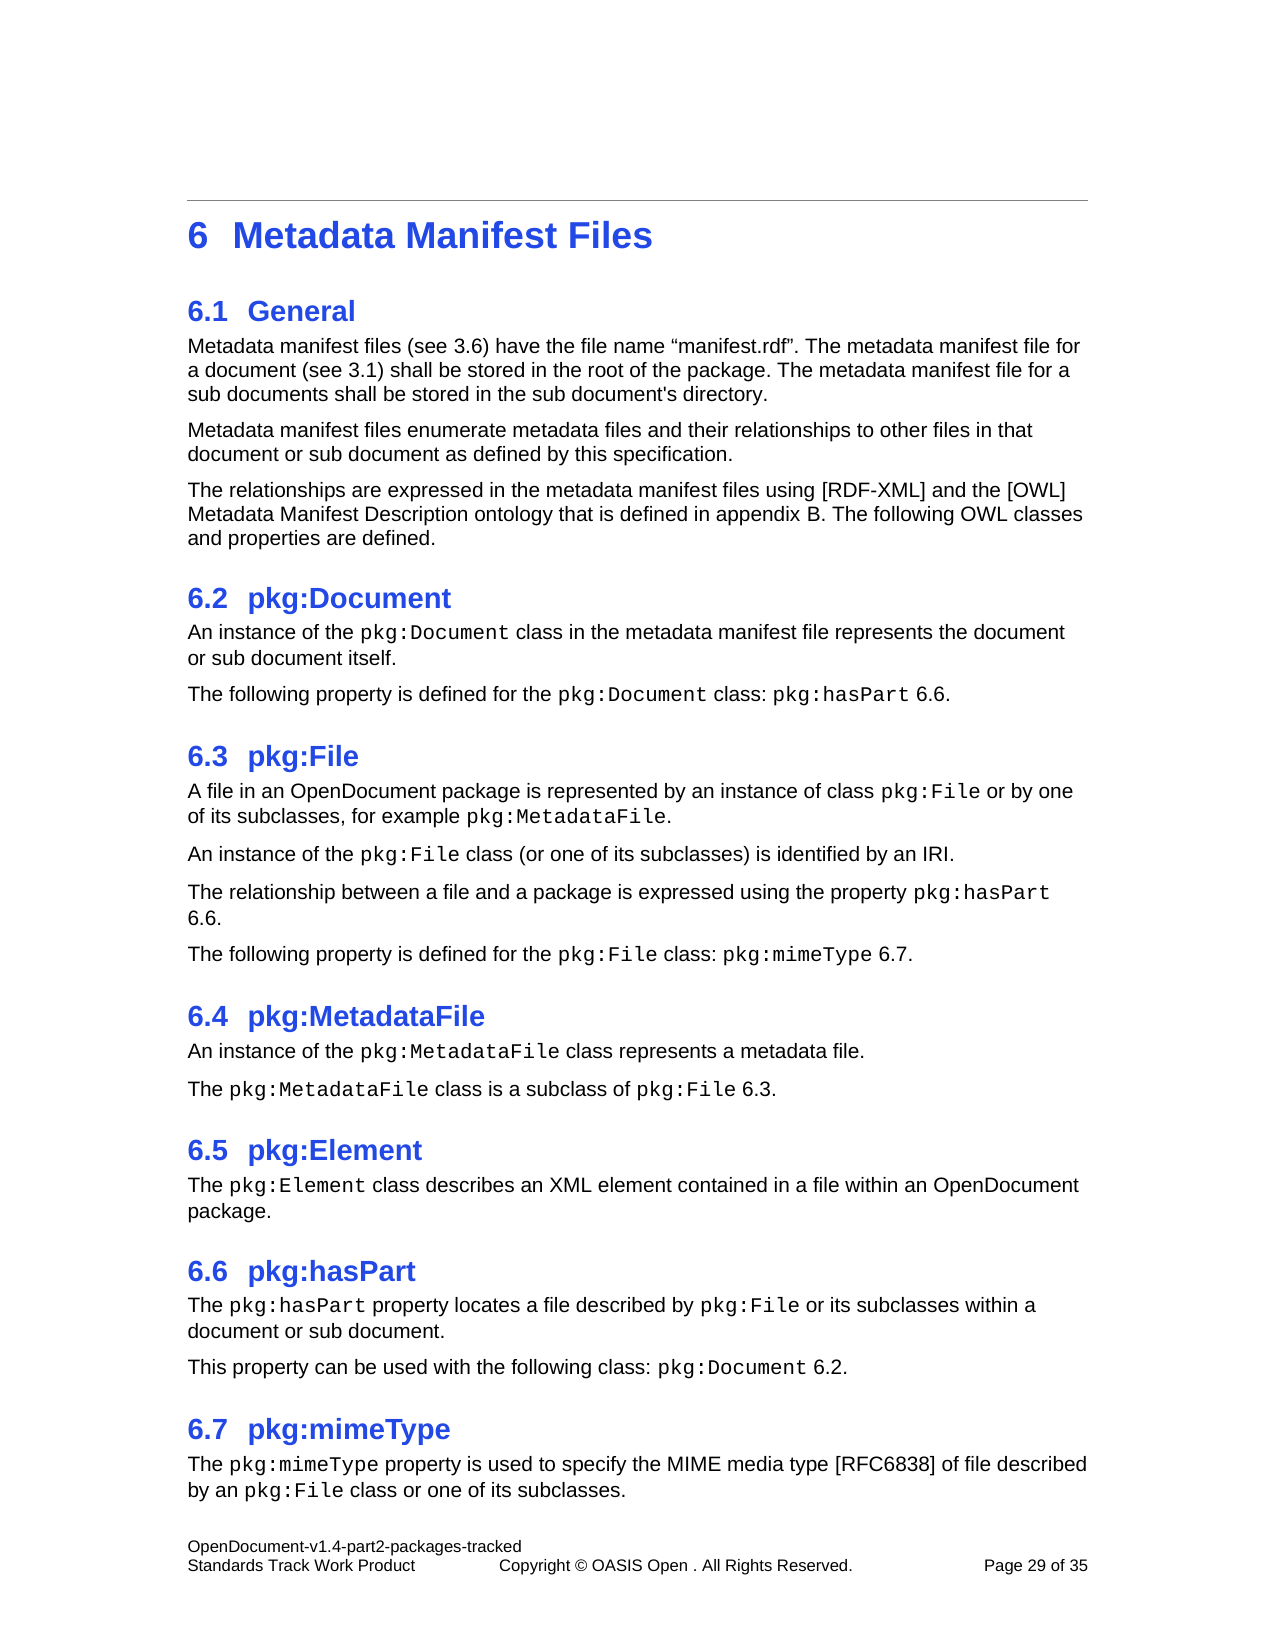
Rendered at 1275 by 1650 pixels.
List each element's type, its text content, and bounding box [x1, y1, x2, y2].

text The following property is defined for the pkg:Document class: pkg:hasPart 6.6. [187, 682, 1088, 708]
subtitle pkg:mimeType [187, 1412, 1088, 1446]
text An instance of the pkg:File class (or one of its subclasses) is identified by an IRI. [187, 842, 1088, 868]
text Metadata manifest files (see 3.6) have the file name “manifest.rdf”. The metadata manifest file for a document (see 3.1) shall be stored in the root of the package. The metadata manifest file for a sub documents shall be stored in the sub document's directory. [187, 334, 1088, 406]
text An instance of the pkg:MetadataFile class represents a metadata file. [187, 1038, 1088, 1064]
text The pkg:MetadataFile class is a subclass of pkg:File 6.3. [187, 1076, 1088, 1102]
subtitle pkg:Element [187, 1133, 1088, 1167]
subtitle General [187, 294, 1088, 328]
text The pkg:hasPart property locates a file described by pkg:File or its subclasses within a document or sub document. [187, 1293, 1088, 1343]
text The relationships are expressed in the metadata manifest files using [RDF-XML] and the [OWL] Metadata Manifest Description ontology that is defined in appendix B. The following OWL classes and properties are defined. [187, 478, 1088, 549]
text The pkg:Element class describes an XML element contained in a file within an OpenDocument package. [187, 1173, 1088, 1223]
text The pkg:mimeType property is used to specify the MIME media type [RFC6838] of file described by an pkg:File class or one of its subclasses. [187, 1452, 1088, 1503]
text Metadata manifest files enumerate metadata files and their relationships to other files in that document or sub document as defined by this specification. [187, 418, 1088, 466]
subtitle pkg:File [187, 739, 1088, 772]
subtitle Metadata Manifest Files [187, 201, 1088, 257]
text The relationship between a file and a package is expressed using the property pkg:hasPart 6.6. [187, 880, 1088, 930]
subtitle pkg:Document [187, 581, 1088, 614]
text This property can be used with the following class: pkg:Document 6.2. [187, 1355, 1088, 1381]
text A file in an OpenDocument package is represented by an instance of class pkg:File or by one of its subclasses, for example pkg:MetadataFile. [187, 778, 1088, 830]
subtitle pkg:hasPart [187, 1254, 1088, 1287]
text An instance of the pkg:Document class in the metadata manifest file represents the document or sub document itself. [187, 620, 1088, 670]
subtitle pkg:MetadataFile [187, 999, 1088, 1032]
text The following property is defined for the pkg:File class: pkg:mimeType 6.7. [187, 942, 1088, 968]
